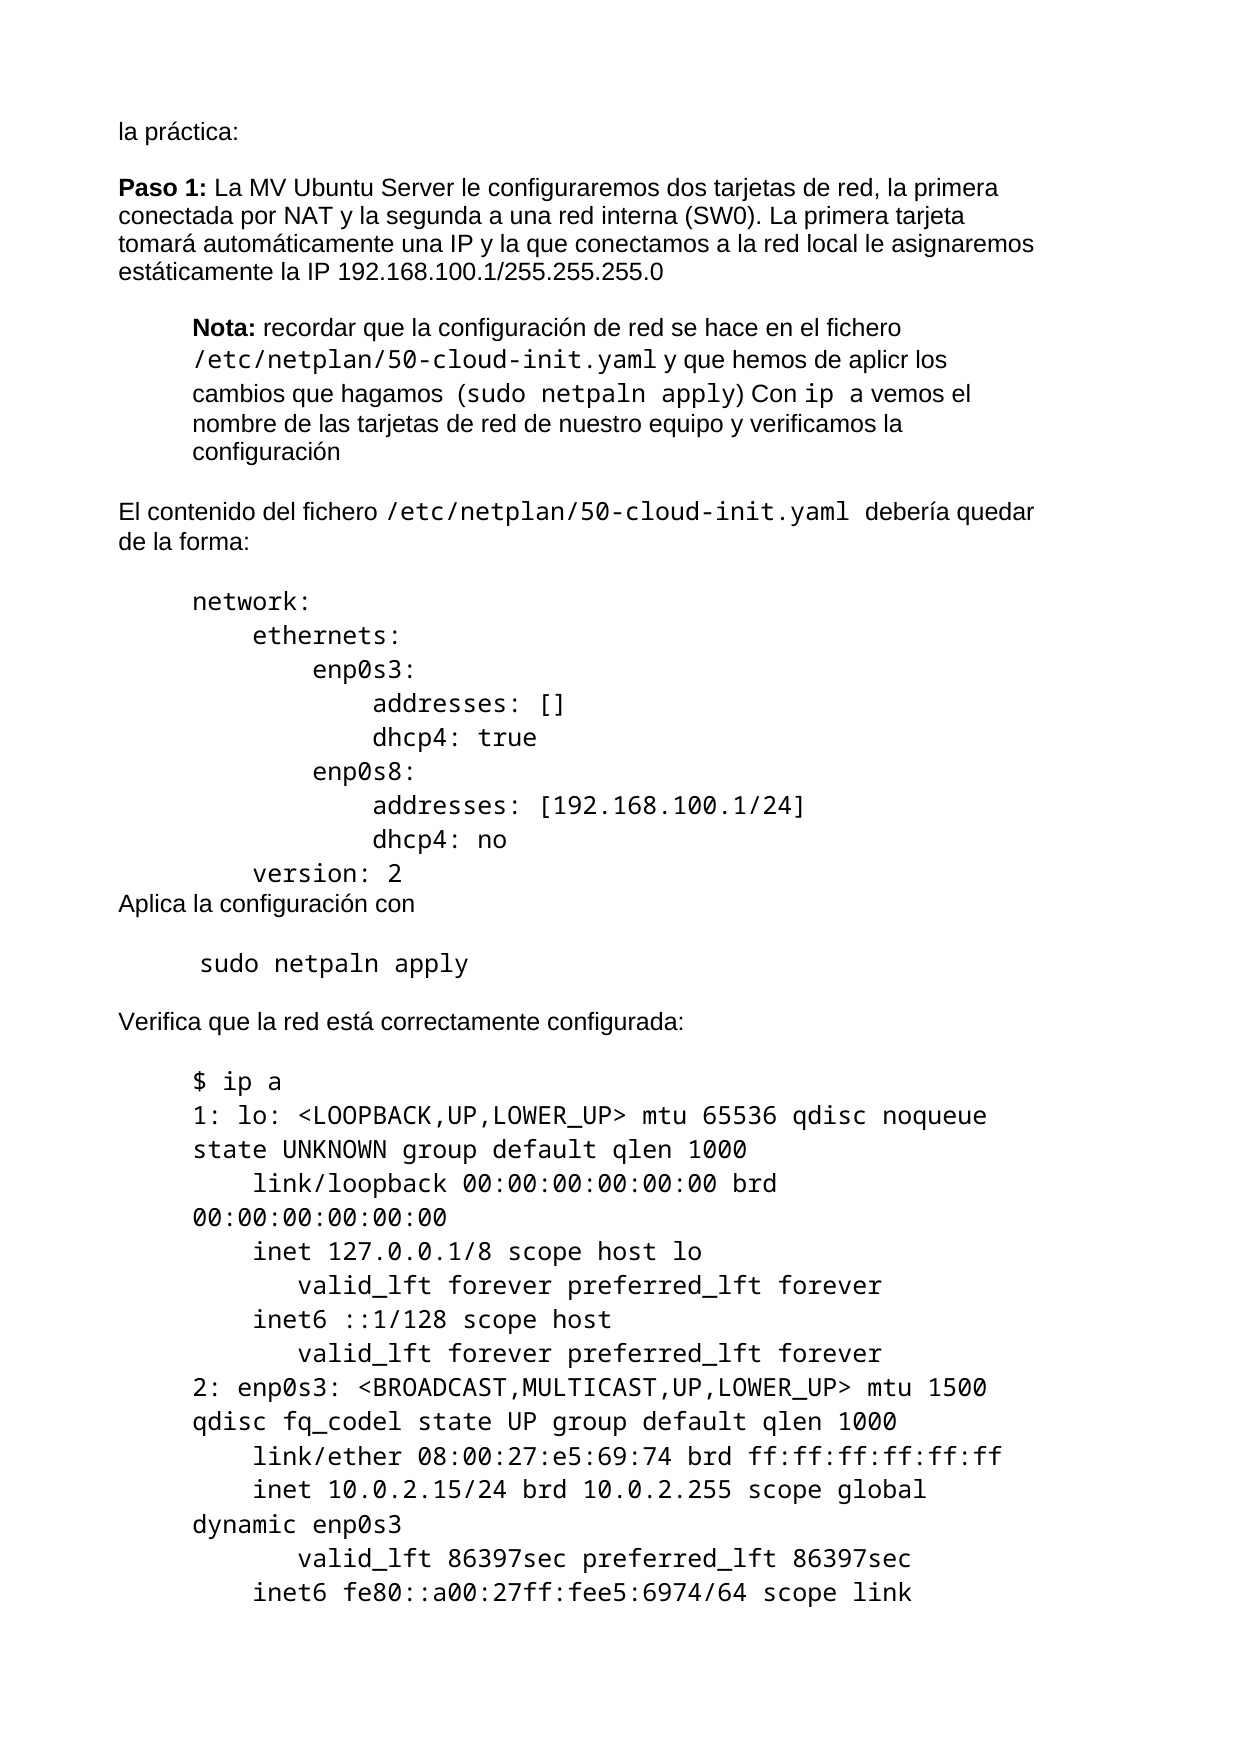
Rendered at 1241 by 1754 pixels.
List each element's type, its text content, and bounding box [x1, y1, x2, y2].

text Nota: recordar que la configuración de red se hace en el fichero /etc/netplan/50-cloud-init.yaml y que hemos de aplicr los cambios que hagamos (sudo netpaln apply) Con ip a vemos el nombre de las tarjetas de red de nuestro equipo y verificamos la configuración [192, 313, 1043, 465]
text enp0s8: [192, 753, 1043, 788]
text ethernets: [192, 617, 1043, 651]
text inet 127.0.0.1/8 scope host lo [192, 1234, 1043, 1268]
text sudo netpaln apply [118, 946, 1043, 980]
text network: [192, 583, 1043, 617]
text Paso 1: La MV Ubuntu Server le configuraremos dos tarjetas de red, la primera conectada por NAT y la segunda a una red interna (SW0). La primera tarjeta tomará automáticamente una IP y la que conectamos a la red local le asignaremos estáticamente la IP 192.168.100.1/255.255.255.0 [118, 174, 1043, 286]
text $ ip a [192, 1063, 1043, 1097]
text Verifica que la red está correctamente configurada: [118, 1008, 1043, 1036]
text link/loopback 00:00:00:00:00:00 brd 00:00:00:00:00:00 [192, 1166, 1043, 1234]
text enp0s3: [192, 651, 1043, 685]
text inet6 fe80::a00:27ff:fee5:6974/64 scope link [192, 1574, 1043, 1608]
text dhcp4: true [192, 719, 1043, 753]
text inet 10.0.2.15/24 brd 10.0.2.255 scope global dynamic enp0s3 [192, 1472, 1043, 1540]
text valid_lft 86397sec preferred_lft 86397sec [192, 1540, 1043, 1574]
text valid_lft forever preferred_lft forever [192, 1268, 1043, 1302]
text link/ether 08:00:27:e5:69:74 brd ff:ff:ff:ff:ff:ff [192, 1438, 1043, 1472]
text 2: enp0s3: <BROADCAST,MULTICAST,UP,LOWER_UP> mtu 1500 qdisc fq_codel state UP group default qlen 1000 [192, 1370, 1043, 1438]
text version: 2 [192, 856, 1043, 890]
text addresses: [] [192, 685, 1043, 719]
text valid_lft forever preferred_lft forever [192, 1336, 1043, 1370]
text addresses: [192.168.100.1/24] [192, 788, 1043, 822]
text Aplica la configuración con [118, 890, 1043, 918]
text El contenido del fichero /etc/netplan/50-cloud-init.yaml debería quedar de la forma: [118, 493, 1043, 555]
text la práctica: [118, 118, 1043, 146]
text dhcp4: no [192, 822, 1043, 856]
text inet6 ::1/128 scope host [192, 1302, 1043, 1336]
text 1: lo: <LOOPBACK,UP,LOWER_UP> mtu 65536 qdisc noqueue state UNKNOWN group default qlen 1000 [192, 1097, 1043, 1166]
